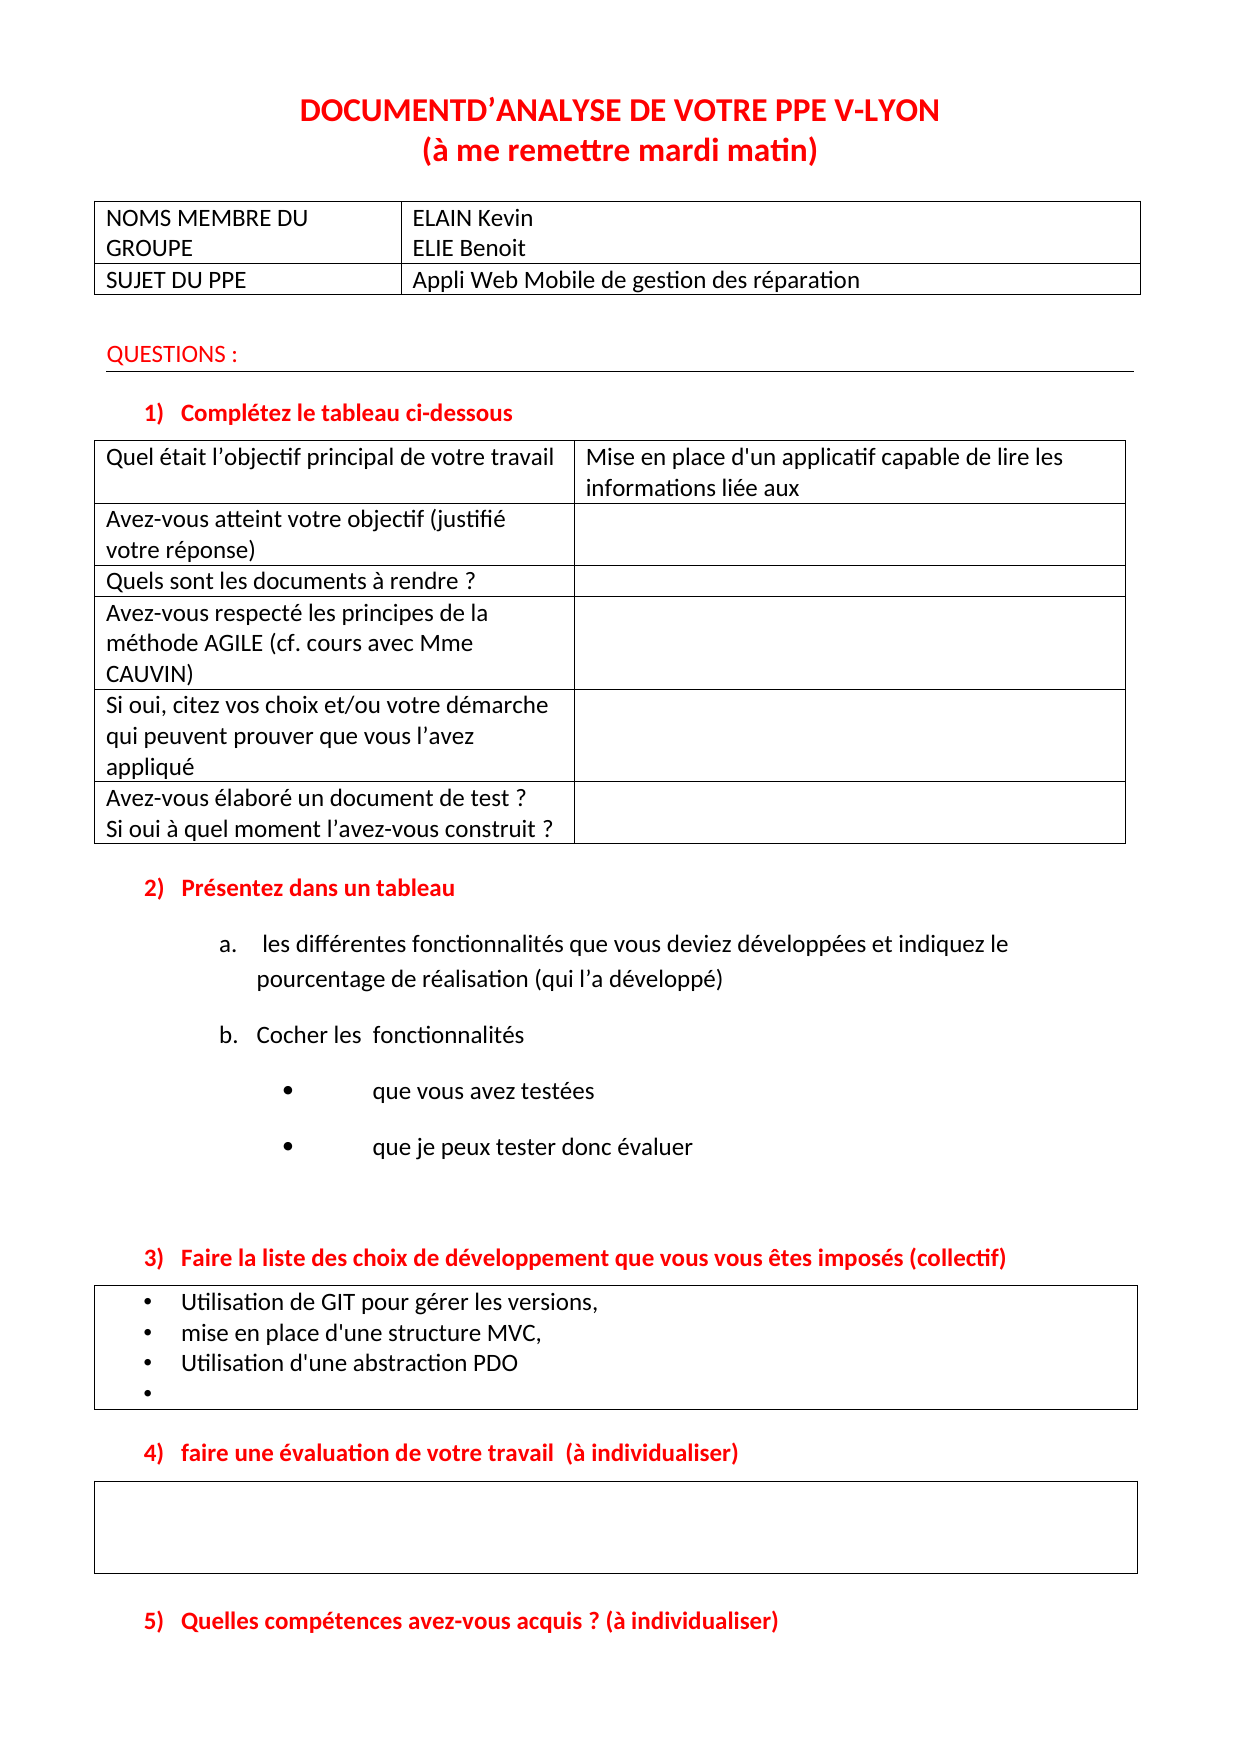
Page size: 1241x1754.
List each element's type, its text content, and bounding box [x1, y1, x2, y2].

list que vous avez testées [283, 1075, 1134, 1105]
list Cocher les fonctionnalités [219, 1019, 1134, 1049]
table_cell [575, 566, 1125, 596]
list que je peux tester donc évaluer [283, 1131, 1134, 1161]
table_header Mise en place d'un applicatif capable de lire les informations liée aux [575, 441, 1125, 502]
table_header ELAIN Kevin ELIE Benoit [402, 202, 1140, 263]
table_header NOMS MEMBRE DU GROUPE [95, 202, 401, 263]
table_cell [575, 504, 1125, 564]
table_header [95, 1482, 1137, 1573]
table_cell Quels sont les documents à rendre ? [95, 566, 574, 596]
list faire une évaluation de votre travail (à individualiser) [143, 1438, 1134, 1468]
text DOCUMENTD’ANALYSE DE VOTRE PPE V-LYON [106, 89, 1134, 129]
table_cell SUJET DU PPE [95, 264, 401, 294]
table_header Quel était l’objectif principal de votre travail [95, 441, 574, 502]
table_cell Appli Web Mobile de gestion des réparation [402, 264, 1140, 294]
text (à me remettre mardi matin) [106, 129, 1134, 170]
list les différentes fonctionnalités que vous deviez développées et indiquez le pourcentage de réalisation (qui l’a développé) [219, 928, 1134, 994]
table_cell Si oui, citez vos choix et/ou votre démarche qui peuvent prouver que vous l’avez appliqué [95, 690, 574, 781]
list Quelles compétences avez-vous acquis ? (à individualiser) [143, 1605, 1134, 1635]
table_cell Avez-vous atteint votre objectif (justifié votre réponse) [95, 504, 574, 564]
table_header Utilisation de GIT pour gérer les versions, mise en place d'une structure MVC, Utilisation d'une abstraction PDO [95, 1286, 1137, 1408]
text QUESTIONS : [106, 338, 1134, 371]
list Faire la liste des choix de développement que vous vous êtes imposés (collectif) [143, 1242, 1134, 1273]
table_cell [575, 782, 1125, 843]
table_cell Avez-vous respecté les principes de la méthode AGILE (cf. cours avec Mme CAUVIN) [95, 597, 574, 689]
list Présentez dans un tableau [144, 872, 1134, 903]
table_cell Avez-vous élaboré un document de test ? Si oui à quel moment l’avez-vous construit ? [95, 782, 574, 843]
list Complétez le tableau ci-dessous [143, 397, 1134, 428]
table_cell [575, 690, 1125, 781]
table_cell [575, 597, 1125, 689]
